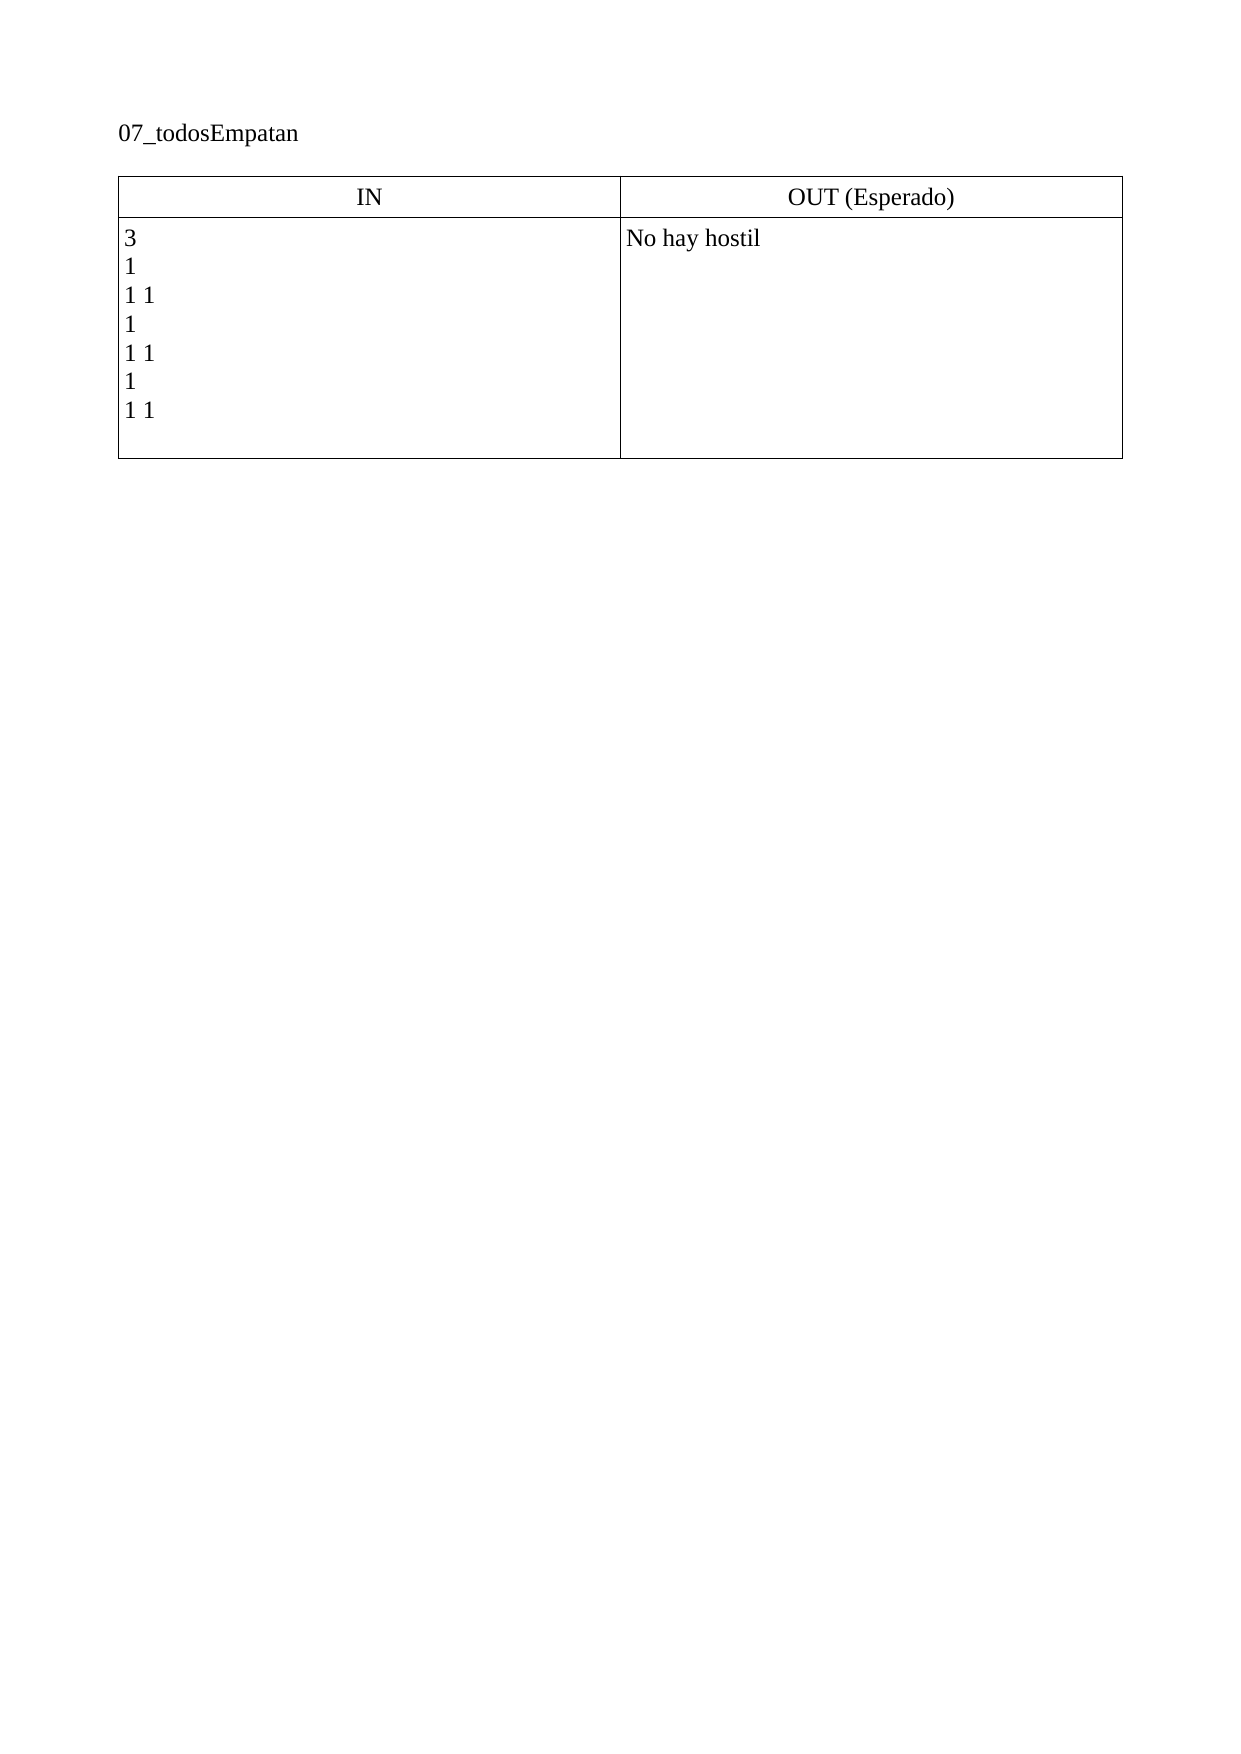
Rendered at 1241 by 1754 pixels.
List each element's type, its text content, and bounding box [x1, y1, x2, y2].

table_header IN [119, 177, 620, 216]
table_cell No hay hostil [621, 218, 1122, 458]
table_cell 3 1 1 1 1 1 1 1 1 1 [119, 218, 620, 458]
table_header OUT (Esperado) [621, 177, 1122, 216]
text 07_todosEmpatan [118, 118, 1122, 147]
